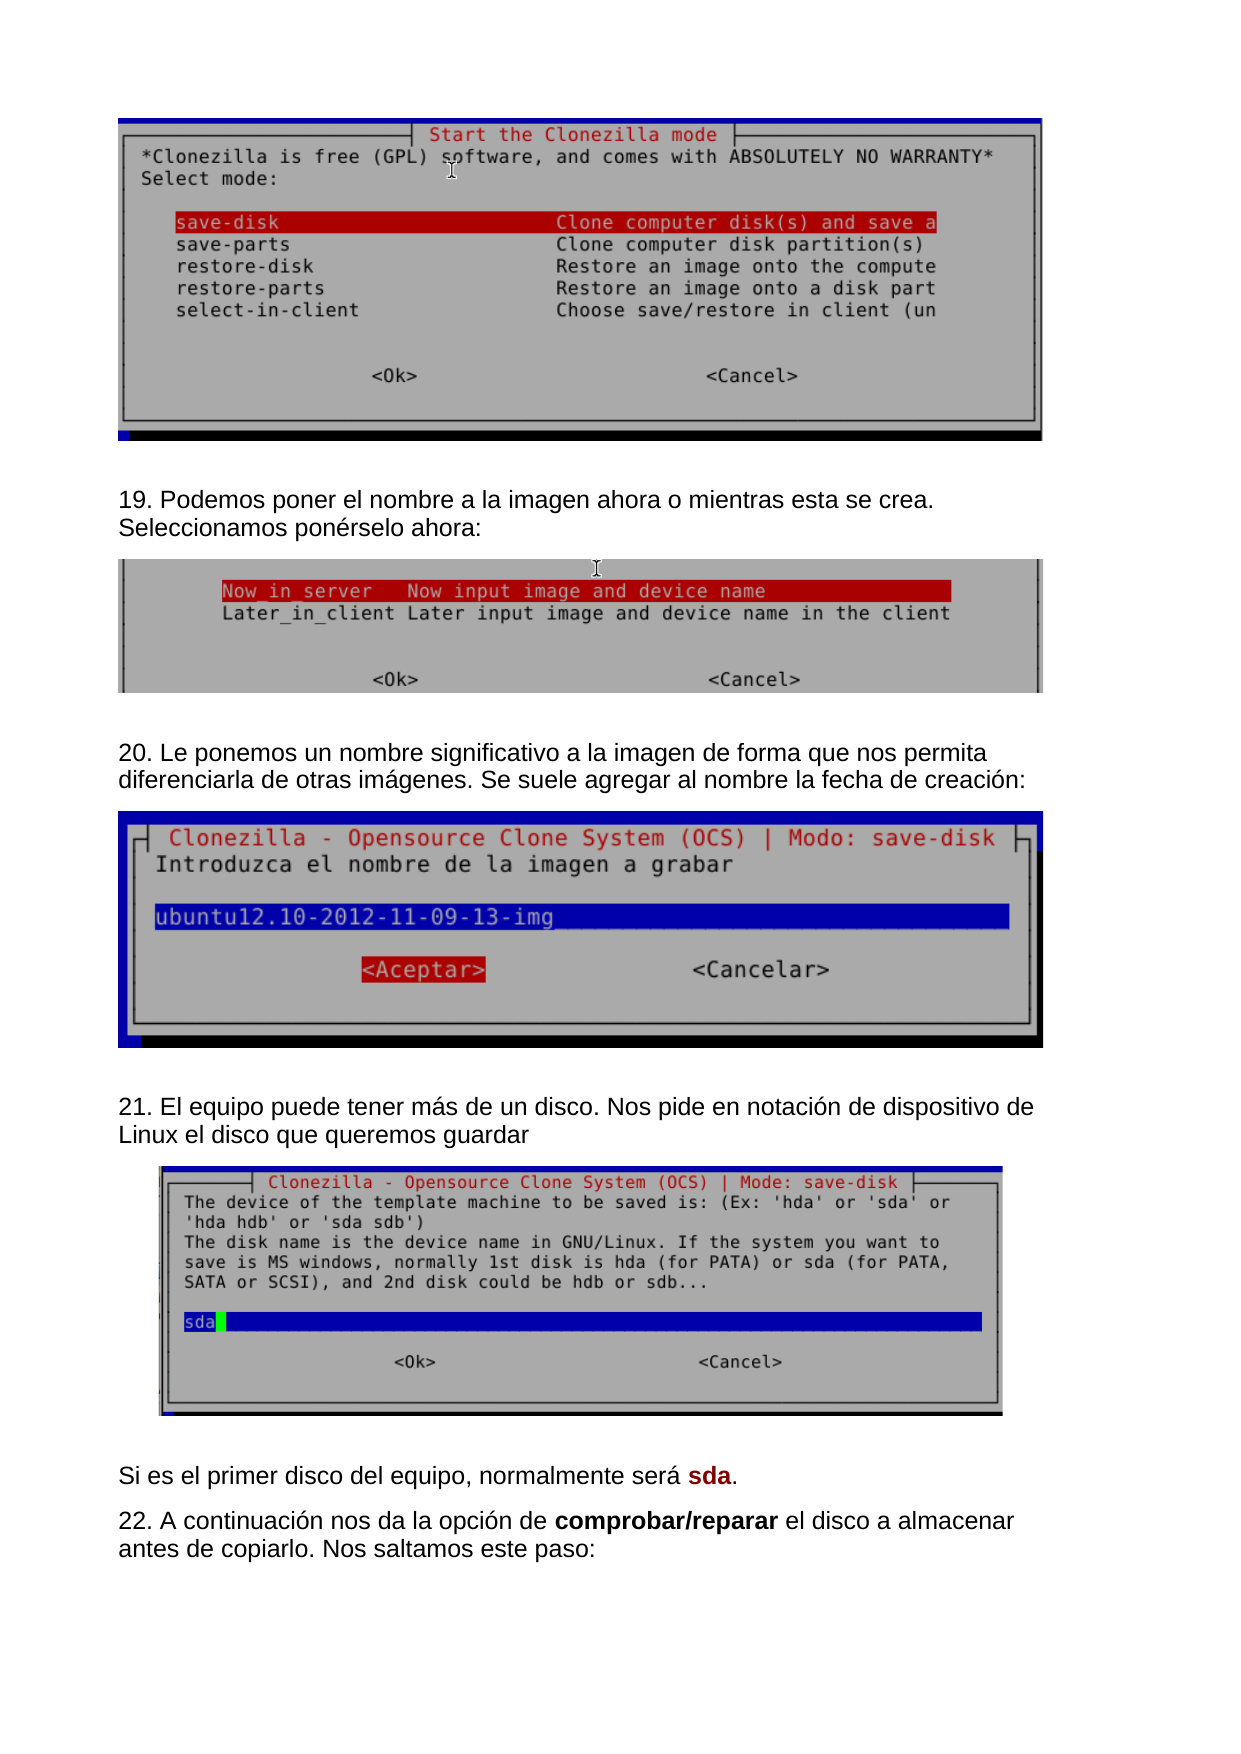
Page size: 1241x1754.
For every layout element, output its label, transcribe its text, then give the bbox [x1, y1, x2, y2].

picture [118, 811, 1044, 1048]
picture [158, 1166, 1003, 1416]
text 22. A continuación nos da la opción de comprobar/reparar el disco a almacenar antes de copiarlo. Nos saltamos este paso: [118, 1507, 1043, 1563]
text 21. El equipo puede tener más de un disco. Nos pide en notación de dispositivo de Linux el disco que queremos guardar [118, 1093, 1043, 1149]
picture [118, 559, 1044, 693]
text 19. Podemos poner el nombre a la imagen ahora o mientras esta se crea. Seleccionamos ponérselo ahora: [118, 486, 1043, 542]
text 20. Le ponemos un nombre significativo a la imagen de forma que nos permita diferenciarla de otras imágenes. Se suele agregar al nombre la fecha de creación: [118, 738, 1043, 794]
text Si es el primer disco del equipo, normalmente será sda. [118, 1462, 1043, 1489]
picture [118, 118, 1044, 441]
